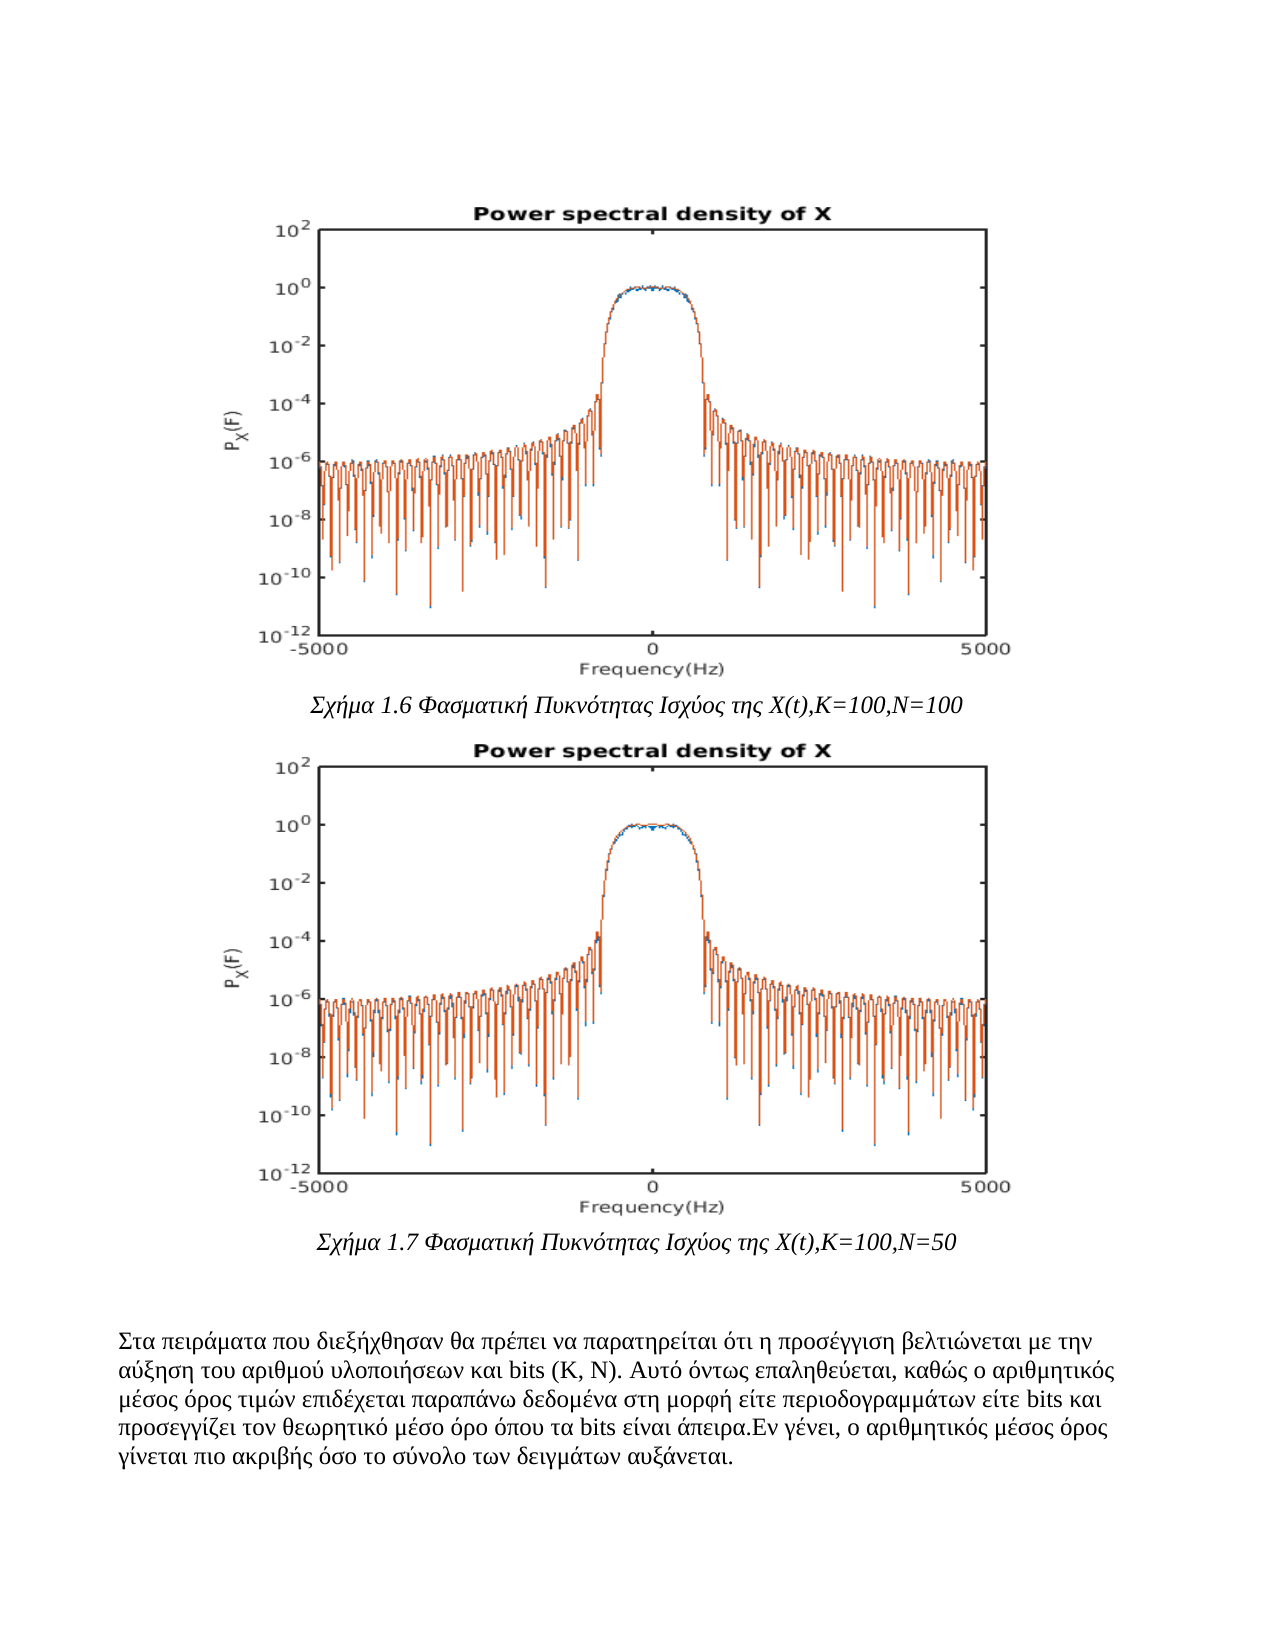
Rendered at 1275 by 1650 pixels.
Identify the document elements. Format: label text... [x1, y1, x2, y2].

text Στα πειράματα που διεξήχθησαν θα πρέπει να παρατηρείται ότι η προσέγγιση βελτιώνεται με την αύξηση του αριθμού υλοποιήσεων και bits (K, N). Αυτό όντως επαληθεύεται, καθώς ο αριθμητικός μέσος όρος τιμών επιδέχεται παραπάνω δεδομένα στη μορφή είτε περιοδογραμμάτων είτε bits και προσεγγίζει τον θεωρητικό μέσο όρο όπου τα bits είναι άπειρα.Εν γένει, ο αριθμητικός μέσος όρος γίνεται πιο ακριβής όσο το σύνολο των δειγμάτων αυξάνεται. [118, 1326, 1157, 1470]
picture [207, 731, 1068, 1228]
text Σχήμα 1.6 Φασματική Πυκνότητας Ισχύος της Χ(t),Κ=100,Ν=100 [118, 172, 1157, 718]
picture [207, 193, 1068, 690]
text Σχήμα 1.7 Φασματική Πυκνότητας Ισχύος της Χ(t),Κ=100,Ν=50 [118, 743, 1157, 1256]
